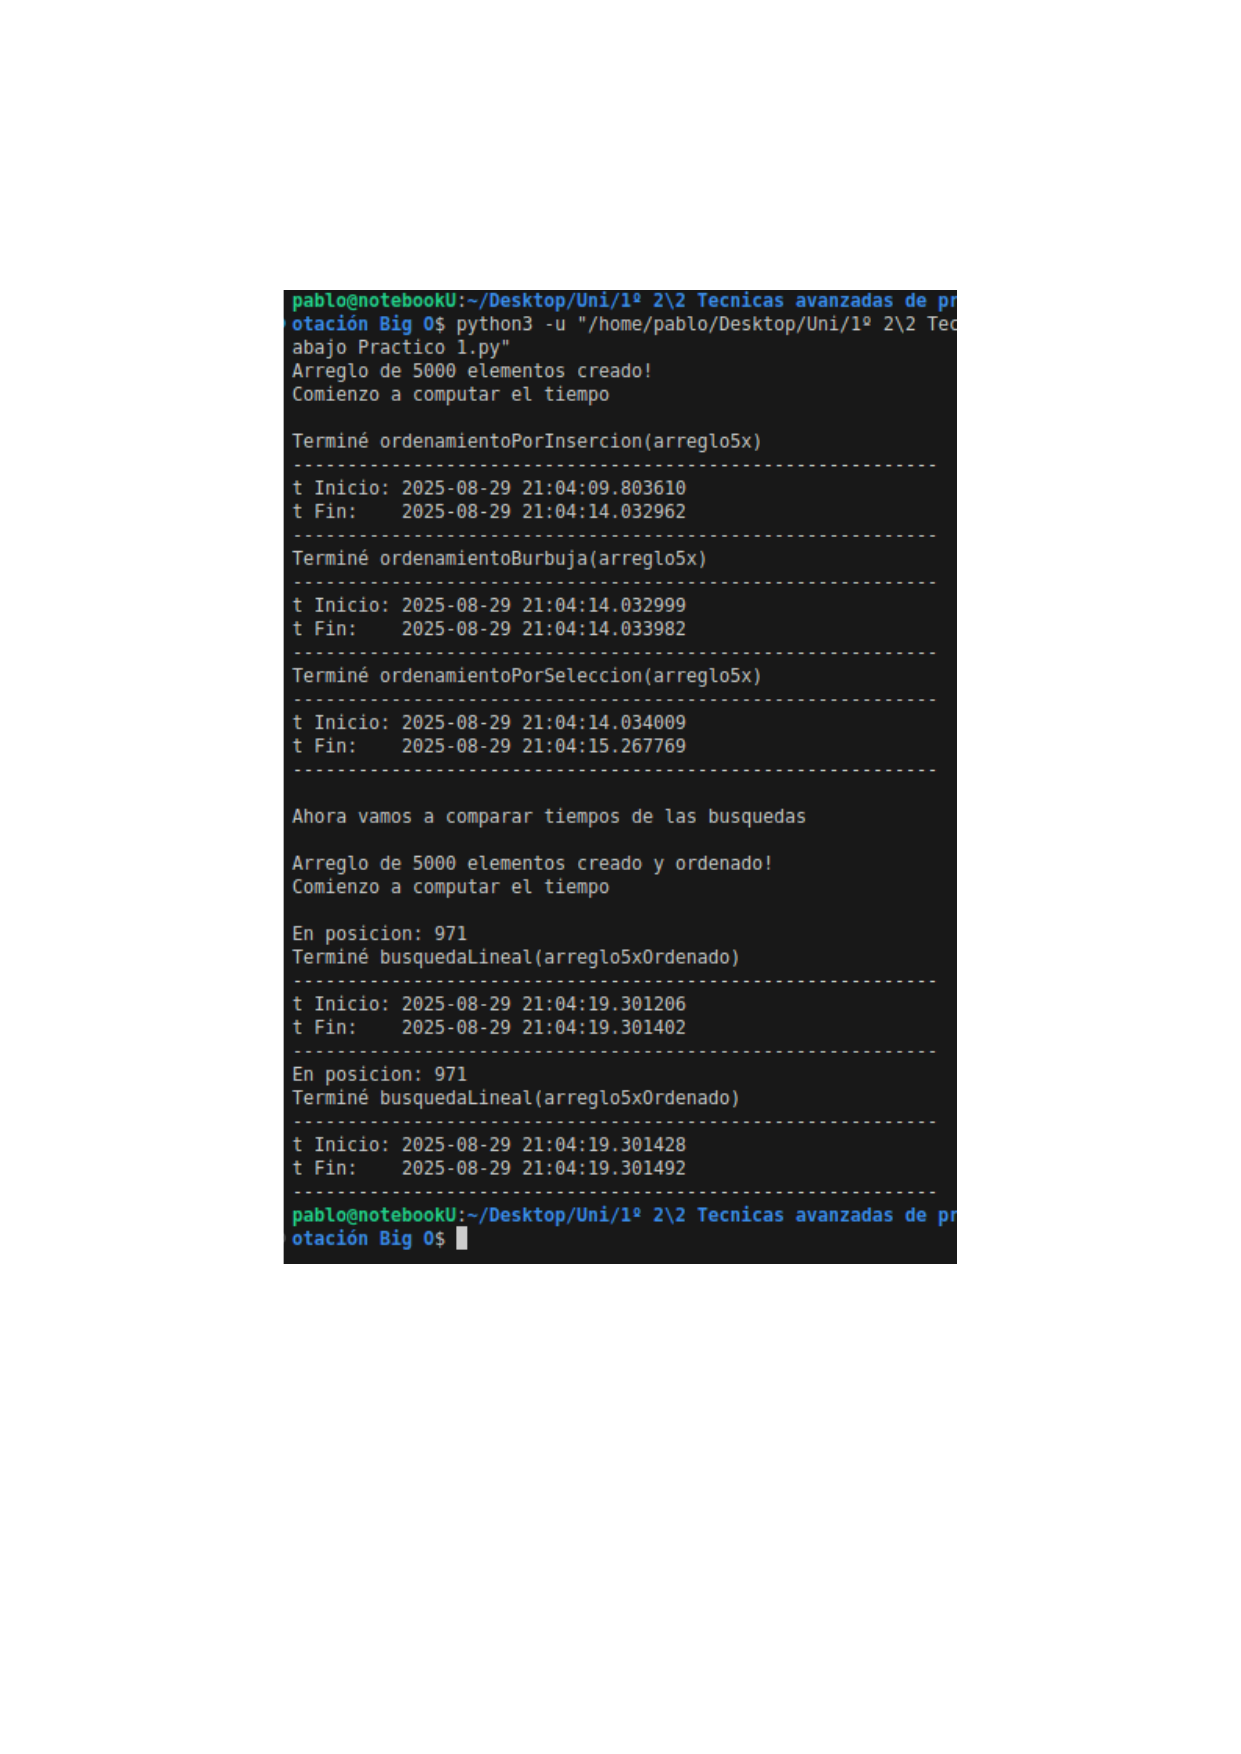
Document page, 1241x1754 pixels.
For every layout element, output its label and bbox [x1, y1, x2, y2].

picture [283, 290, 957, 1264]
